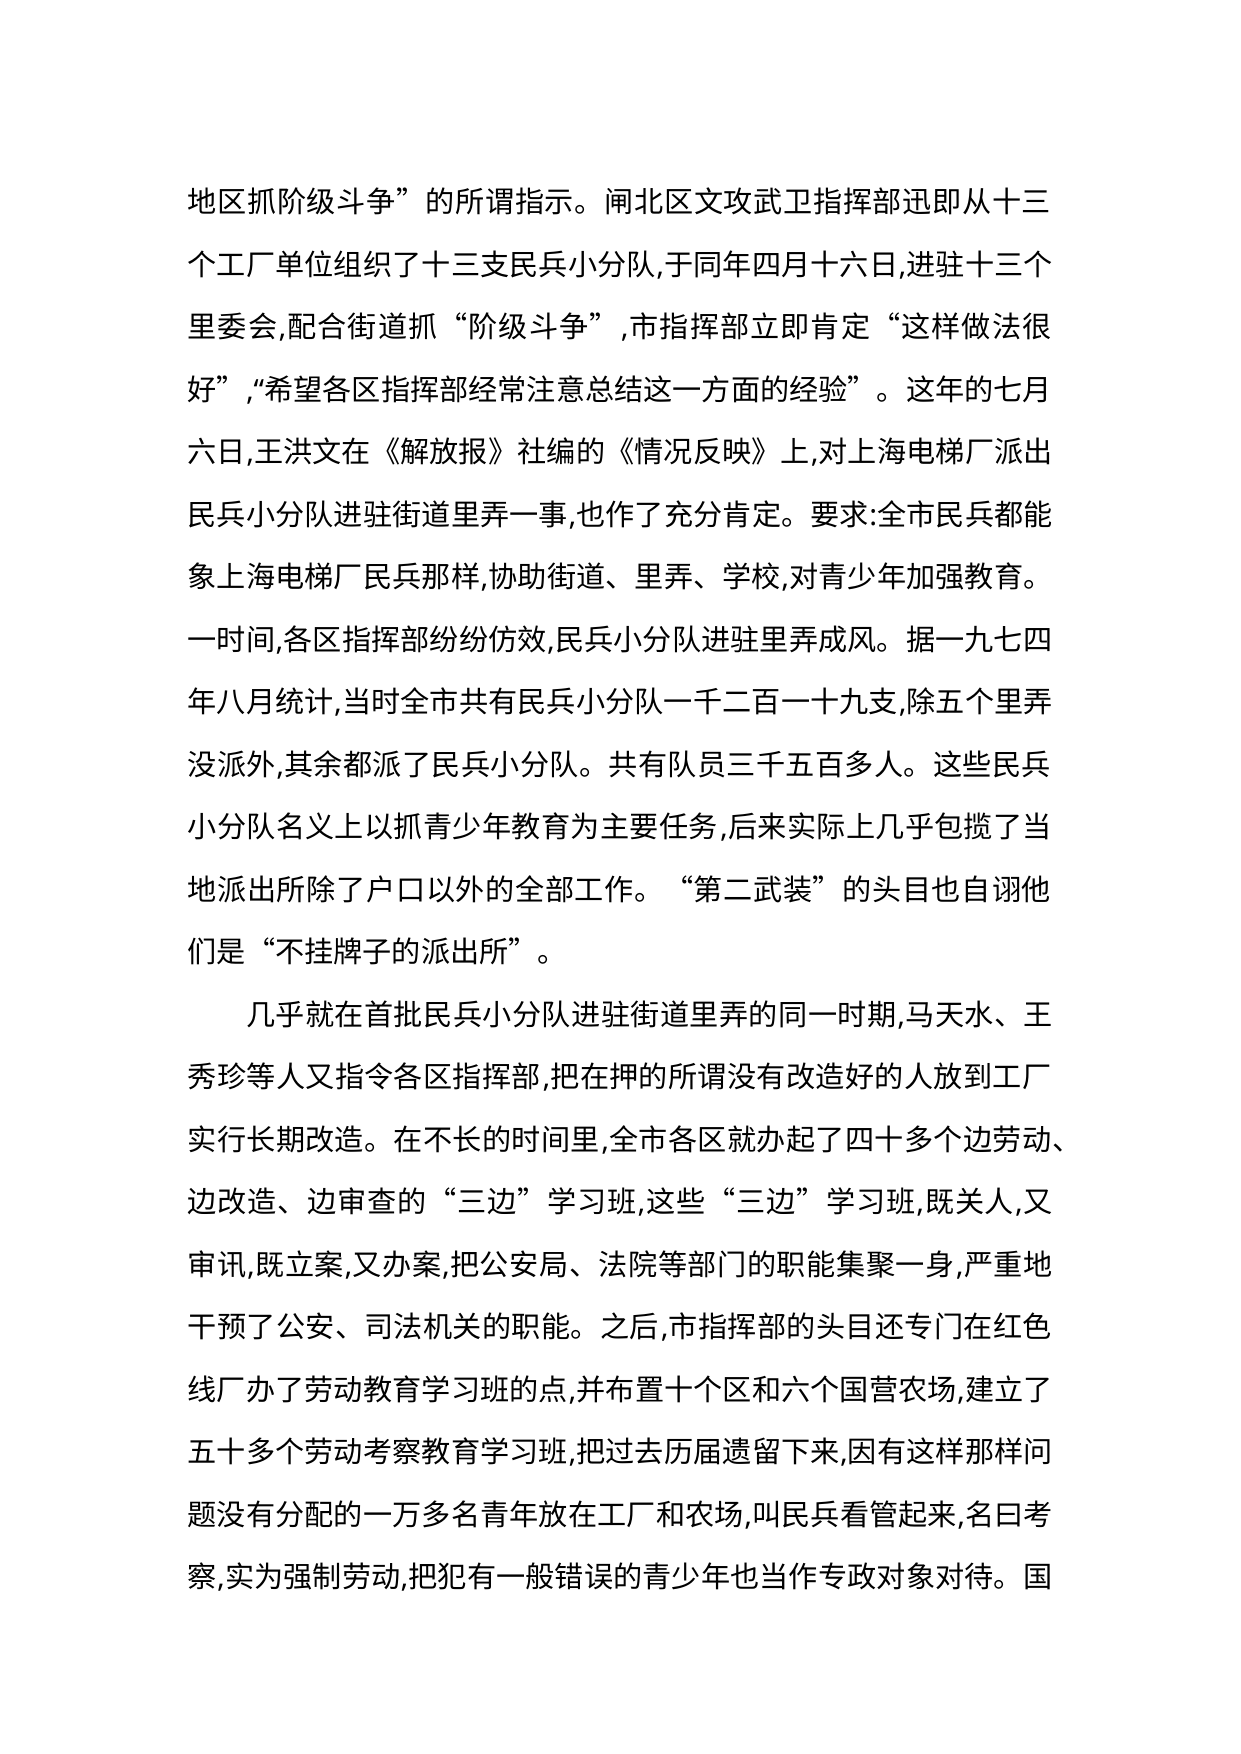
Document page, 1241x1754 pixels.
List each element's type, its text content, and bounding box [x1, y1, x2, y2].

text 地区抓阶级斗争”的所谓指示。闸北区文攻武卫指挥部迅即从十三个工厂单位组织了十三支民兵小分队,于同年四月十六日,进驻十三个里委会,配合街道抓“阶级斗争”,市指挥部立即肯定“这样做法很好”,“希望各区指挥部经常注意总结这一方面的经验”。这年的七月六日,王洪文在《解放报》社编的《情况反映》上,对上海电梯厂派出民兵小分队进驻街道里弄一事,也作了充分肯定。要求:全市民兵都能象上海电梯厂民兵那样,协助街道、里弄、学校,对青少年加强教育。一时间,各区指挥部纷纷仿效,民兵小分队进驻里弄成风。据一九七四年八月统计,当时全市共有民兵小分队一千二百一十九支,除五个里弄没派外,其余都派了民兵小分队。共有队员三千五百多人。这些民兵小分队名义上以抓青少年教育为主要任务,后来实际上几乎包揽了当地派出所除了户口以外的全部工作。“第二武装”的头目也自诩他们是“不挂牌子的派出所”。 [187, 158, 1053, 971]
text 几乎就在首批民兵小分队进驻街道里弄的同一时期,马天水、王秀珍等人又指令各区指挥部,把在押的所谓没有改造好的人放到工厂实行长期改造。在不长的时间里,全市各区就办起了四十多个边劳动、边改造、边审查的“三边”学习班,这些“三边”学习班,既关人,又审讯,既立案,又办案,把公安局、法院等部门的职能集聚一身,严重地干预了公安、司法机关的职能。之后,市指挥部的头目还专门在红色线厂办了劳动教育学习班的点,并布置十个区和六个国营农场,建立了五十多个劳动考察教育学习班,把过去历届遗留下来,因有这样那样问题没有分配的一万多名青年放在工厂和农场,叫民兵看管起来,名曰考察,实为强制劳动,把犯有一般错误的青少年也当作专政对象对待。国大 [187, 971, 1053, 1596]
